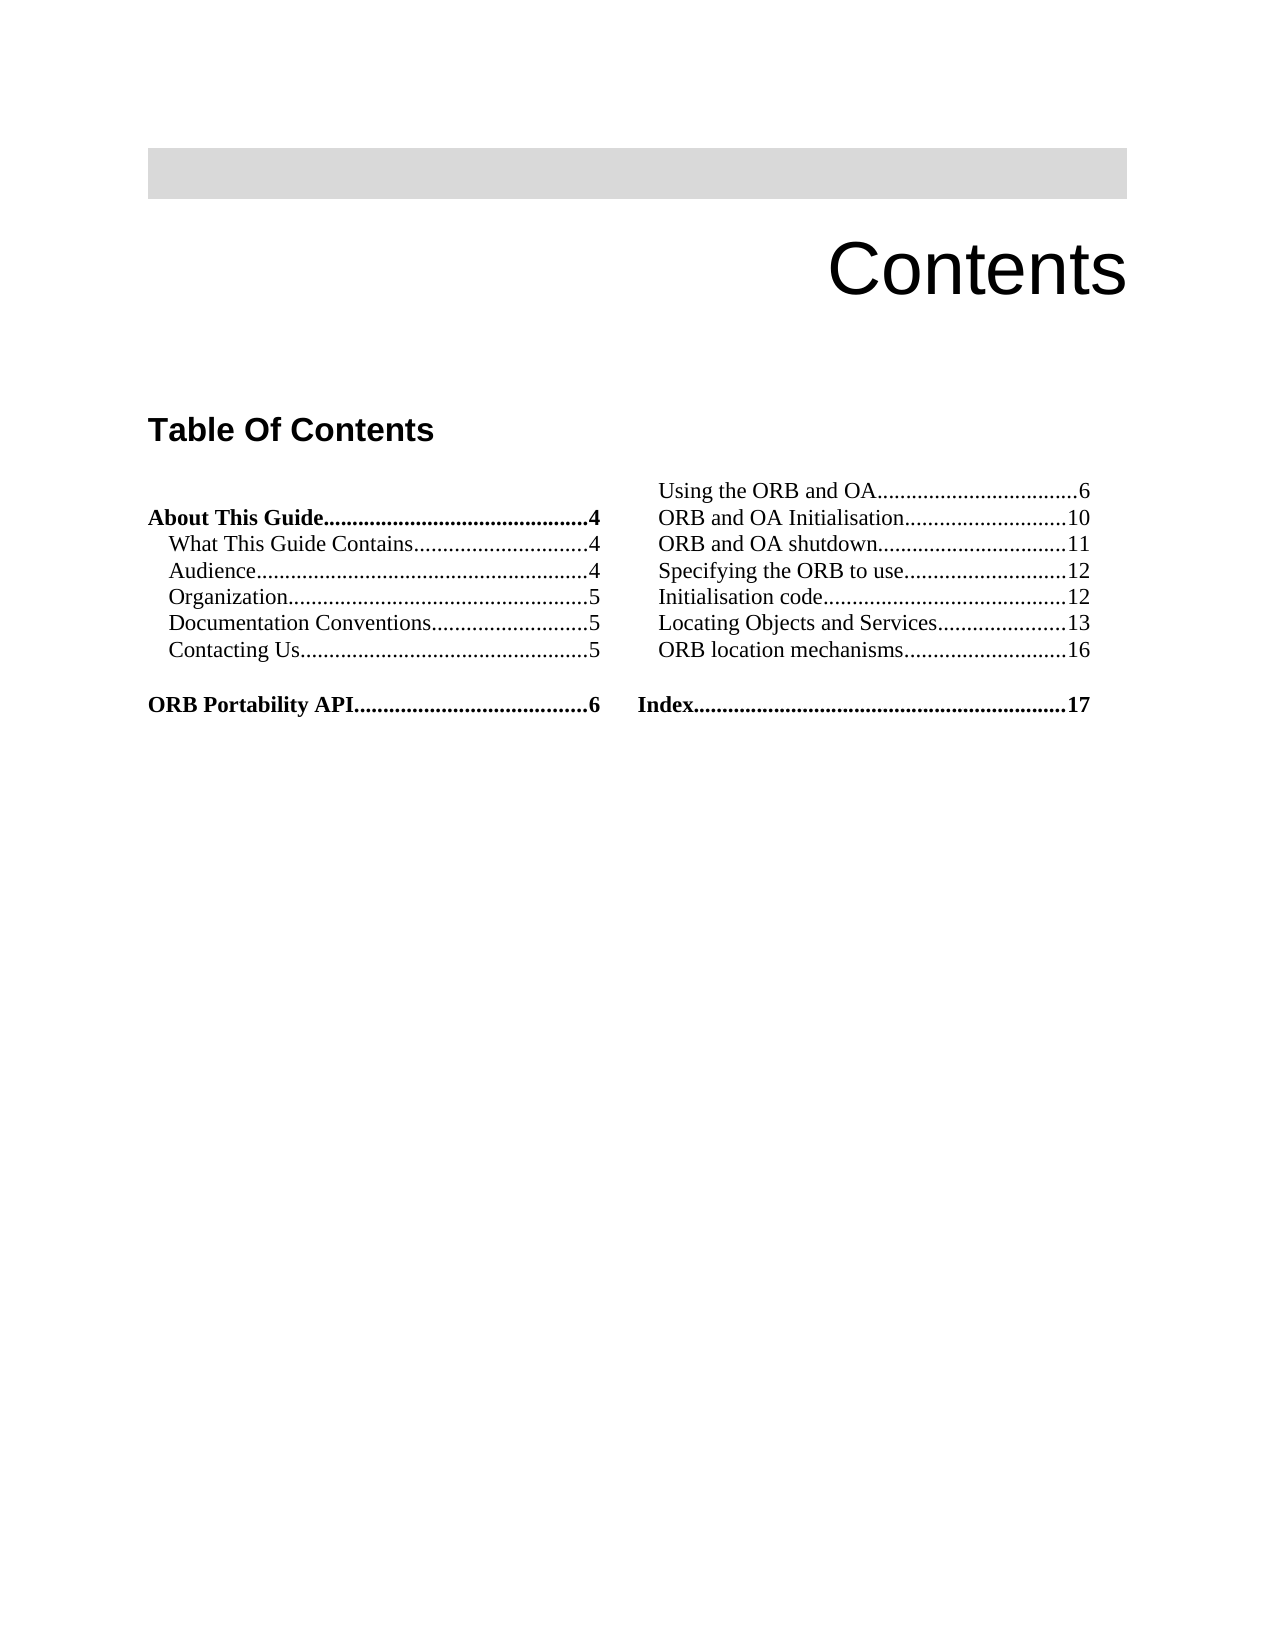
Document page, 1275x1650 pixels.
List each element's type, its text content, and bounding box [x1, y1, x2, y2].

text Locating Objects and Services 13 [658, 609, 1105, 636]
text Contacting Us 5 [168, 636, 615, 662]
title Contents [148, 224, 1127, 310]
text Using the ORB and OA 6 [658, 478, 1105, 504]
text Audience 4 [168, 557, 615, 583]
text ORB and OA Initialisation 10 [658, 504, 1105, 530]
text ORB and OA shutdown 11 [658, 530, 1105, 557]
text ORB Portability API 6 [148, 691, 637, 718]
text Initialisation code 12 [658, 583, 1105, 609]
text Index 17 [637, 691, 1127, 718]
text About This Guide 4 [148, 478, 637, 530]
text Specifying the ORB to use 12 [658, 557, 1105, 583]
text ORB location mechanisms 16 [658, 636, 1105, 662]
text Organization 5 [168, 583, 615, 609]
subtitle Table Of Contents [148, 410, 1127, 448]
text What This Guide Contains 4 [168, 530, 615, 557]
text Documentation Conventions 5 [168, 609, 615, 636]
